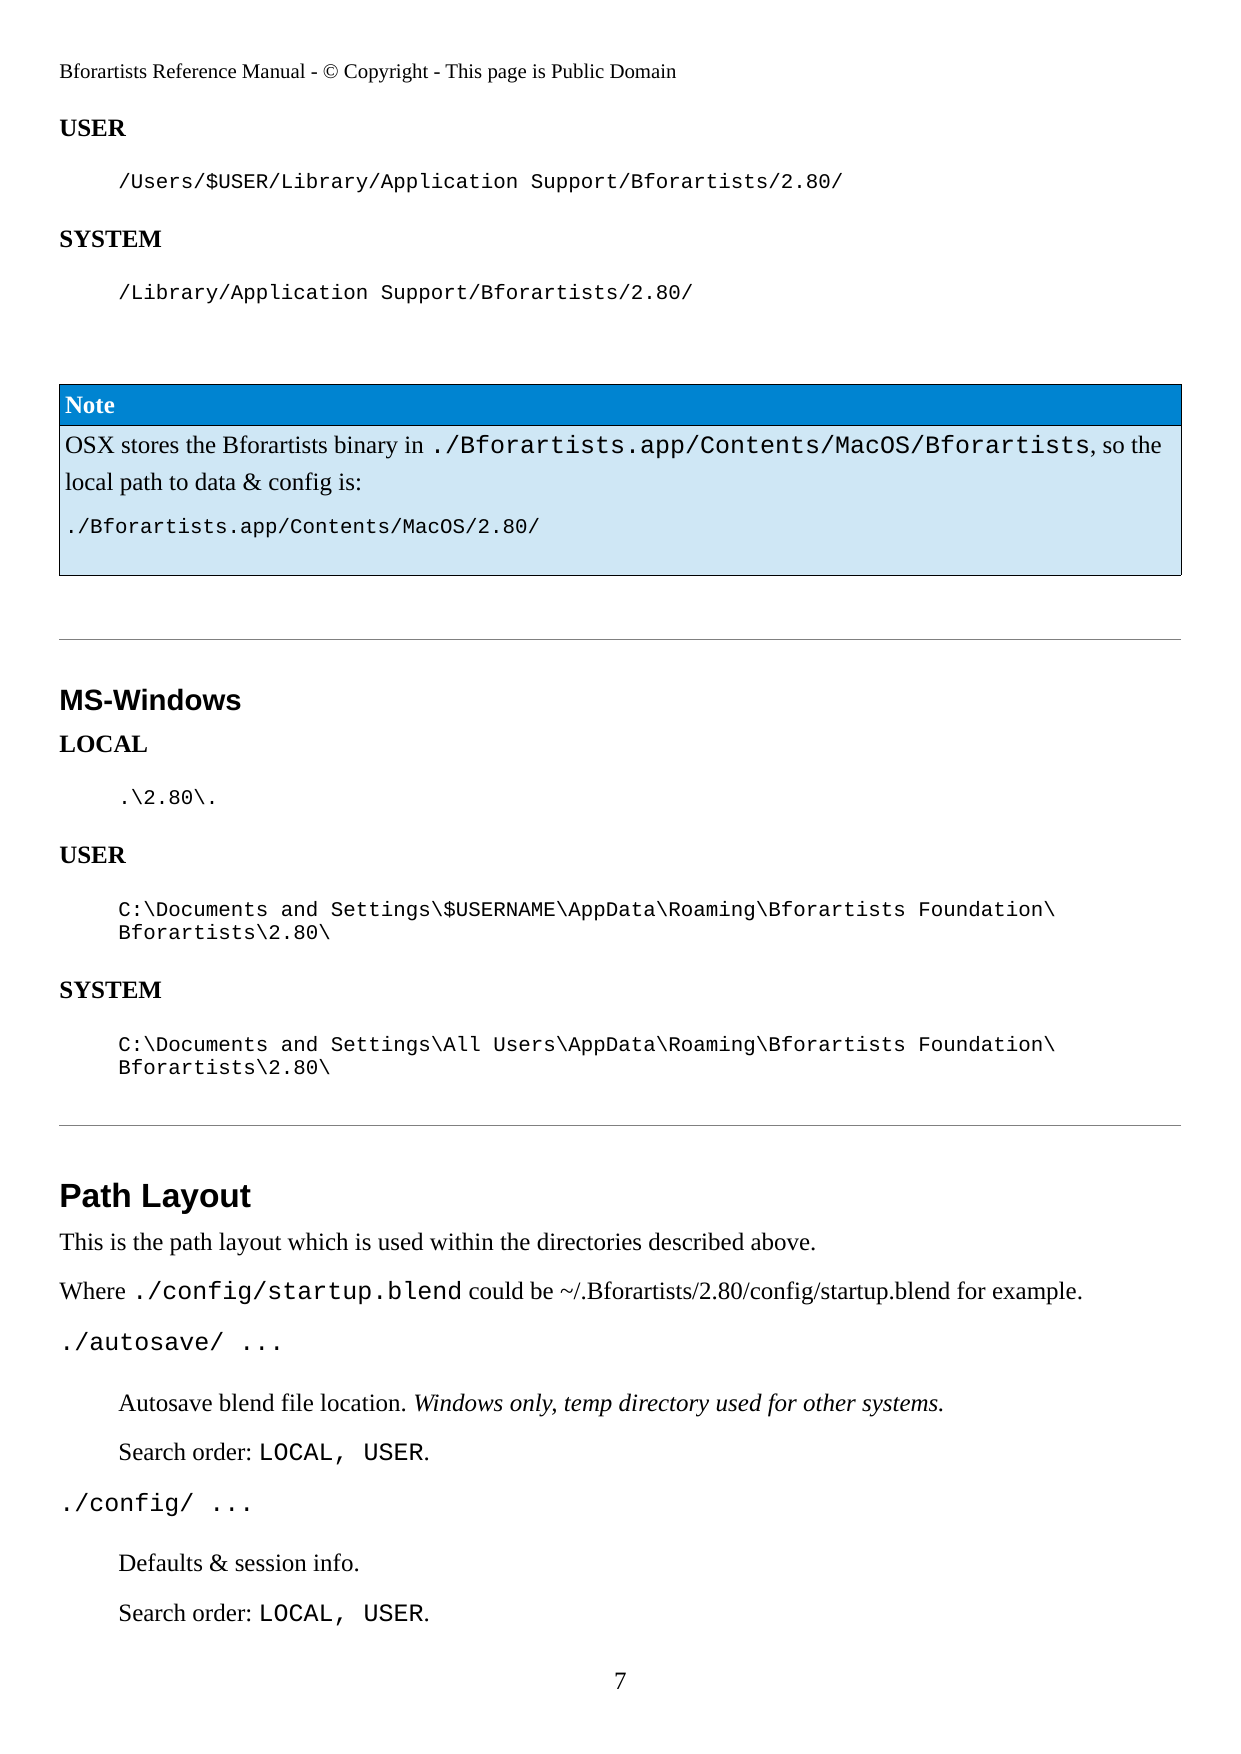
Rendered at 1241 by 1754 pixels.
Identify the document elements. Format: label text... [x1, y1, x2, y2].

text .\2.80\. [118, 787, 1181, 811]
text Defaults & session info. [118, 1548, 1181, 1577]
text /Users/$USER/Library/Application Support/Bforartists/2.80/ [118, 171, 1181, 194]
subtitle Path Layout [59, 1176, 1181, 1214]
text C:\Documents and Settings\All Users\AppData\Roaming\Bforartists Foundation\Bforartists\2.80\ [118, 1034, 1181, 1081]
subtitle SYSTEM [59, 224, 1181, 253]
subtitle SYSTEM [59, 976, 1181, 1004]
table_cell OSX stores the Bforartists binary in ./Bforartists.app/Contents/MacOS/Bforartists, so the local path to data & config is: ./Bforartists.app/Contents/MacOS/2.80/ [60, 426, 1181, 575]
subtitle ./autosave/ ... [59, 1327, 1181, 1358]
text This is the path layout which is used within the directories described above. [59, 1227, 1181, 1255]
subtitle LOCAL [59, 729, 1181, 758]
text Search order: LOCAL, USER. [118, 1437, 1181, 1467]
subtitle USER [59, 841, 1181, 869]
text Autosave blend file location. Windows only, temp directory used for other systems. [118, 1388, 1181, 1416]
text Where ./config/startup.blend could be ~/.Bforartists/2.80/config/startup.blend for example. [59, 1276, 1181, 1307]
subtitle USER [59, 113, 1181, 141]
subtitle ./config/ ... [59, 1488, 1181, 1519]
text Search order: LOCAL, USER. [118, 1598, 1181, 1628]
subtitle MS-Windows [59, 683, 1181, 717]
table_header Note [60, 385, 1181, 425]
text /Library/Application Support/Bforartists/2.80/ [118, 282, 1181, 306]
text C:\Documents and Settings\$USERNAME\AppData\Roaming\Bforartists Foundation\Bforartists\2.80\ [118, 899, 1181, 946]
